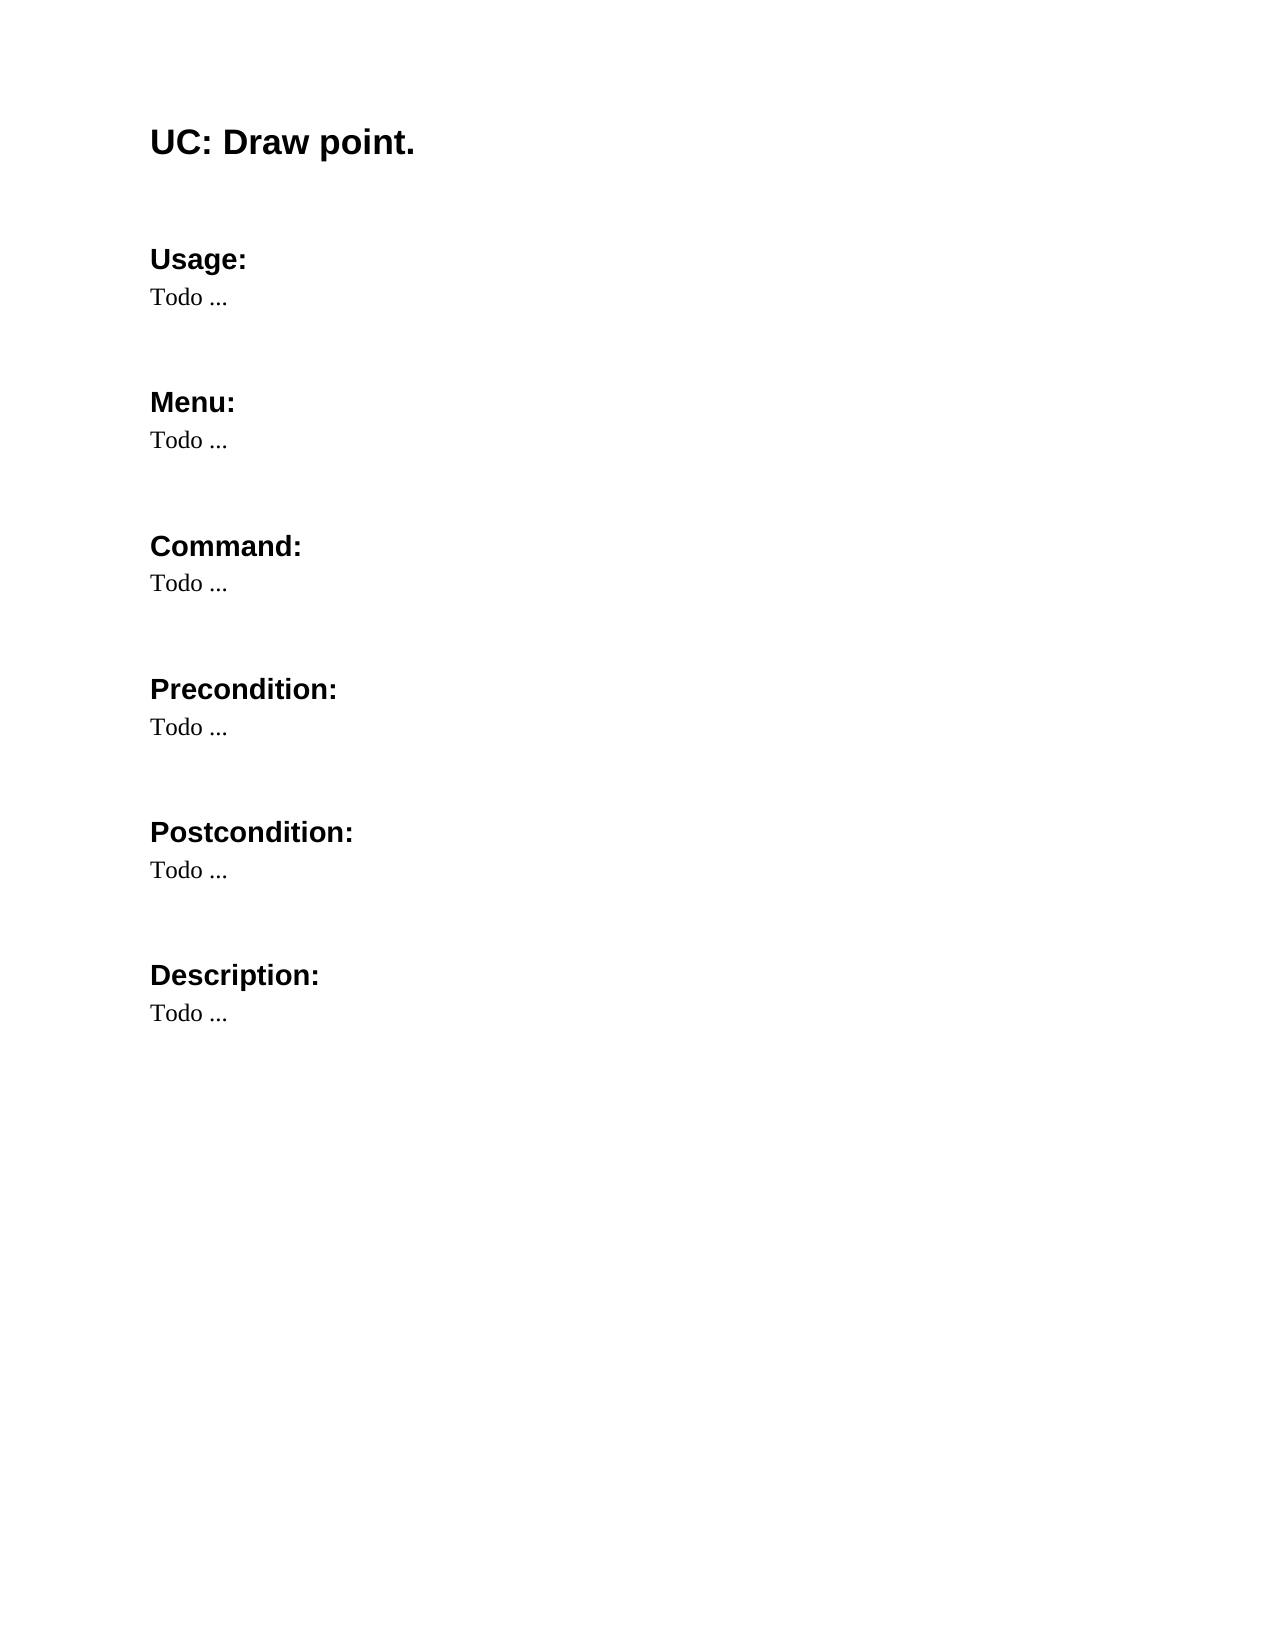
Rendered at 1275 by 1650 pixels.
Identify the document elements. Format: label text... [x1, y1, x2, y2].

text Todo ... [150, 712, 1125, 740]
text Todo ... [150, 855, 1125, 883]
subtitle Command: [150, 529, 1125, 562]
text Todo ... [150, 998, 1125, 1027]
subtitle Description: [150, 958, 1125, 992]
subtitle Menu: [150, 386, 1125, 419]
subtitle Postcondition: [150, 815, 1125, 848]
subtitle Precondition: [150, 672, 1125, 705]
subtitle UC: Draw point. [150, 121, 1125, 162]
subtitle Usage: [150, 242, 1125, 276]
text Todo ... [150, 425, 1125, 454]
text Todo ... [150, 282, 1125, 311]
text Todo ... [150, 568, 1125, 597]
